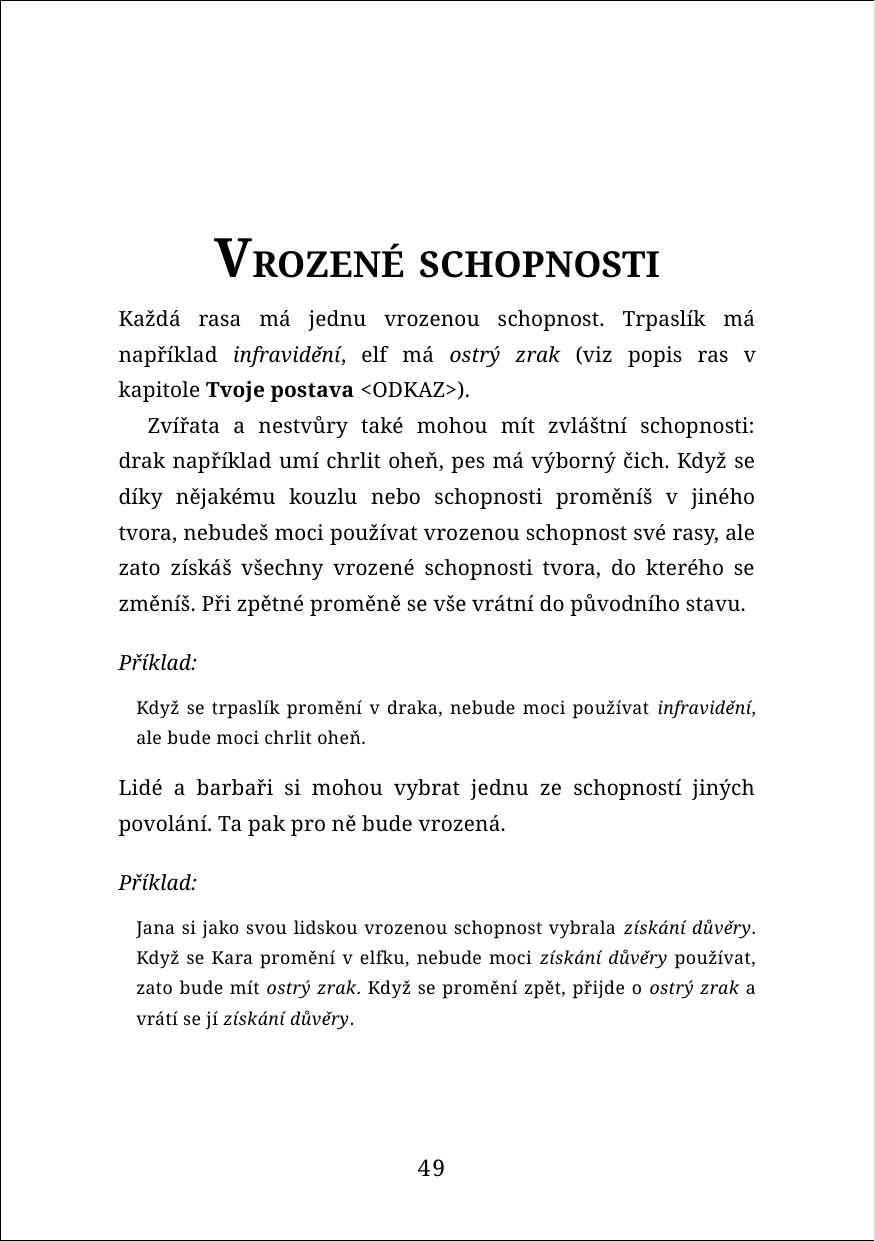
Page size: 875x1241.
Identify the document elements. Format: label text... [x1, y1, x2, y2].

text Příklad: [118, 648, 756, 676]
text Každá rasa má jednu vrozenou schopnost. Trpaslík má například infravidění, elf má ostrý zrak (viz popis ras v kapitole Tvoje postava <ODKAZ>). Zvířata a nestvůry také mohou mít zvláštní schopnosti: drak například umí chrlit oheň, pes má výborný čich. Když se díky nějakému kouzlu nebo schopnosti proměníš v jiného tvora, nebudeš moci používat vrozenou schopnost své rasy, ale zato získáš všechny vrozené schopnosti tvora, do kterého se změníš. Při zpětné proměně se vše vrátní do původního stavu. [118, 304, 756, 617]
text Příklad: [118, 868, 756, 896]
text Lidé a barbaři si mohou vybrat jednu ze schopností jiných povolání. Ta pak pro ně bude vrozená. [118, 773, 756, 837]
subtitle Vrozené schopnosti [118, 219, 756, 293]
text Když se trpaslík promění v draka, nebude moci používat infravidění, ale bude moci chrlit oheň. [136, 695, 756, 749]
text Jana si jako svou lidskou vrozenou schopnost vybrala získání důvěry. Když se Kara promění v elfku, nebude moci získání důvěry používat, zato bude mít ostrý zrak. Když se promění zpět, přijde o ostrý zrak a vrátí se jí získání důvěry. [136, 915, 756, 1030]
